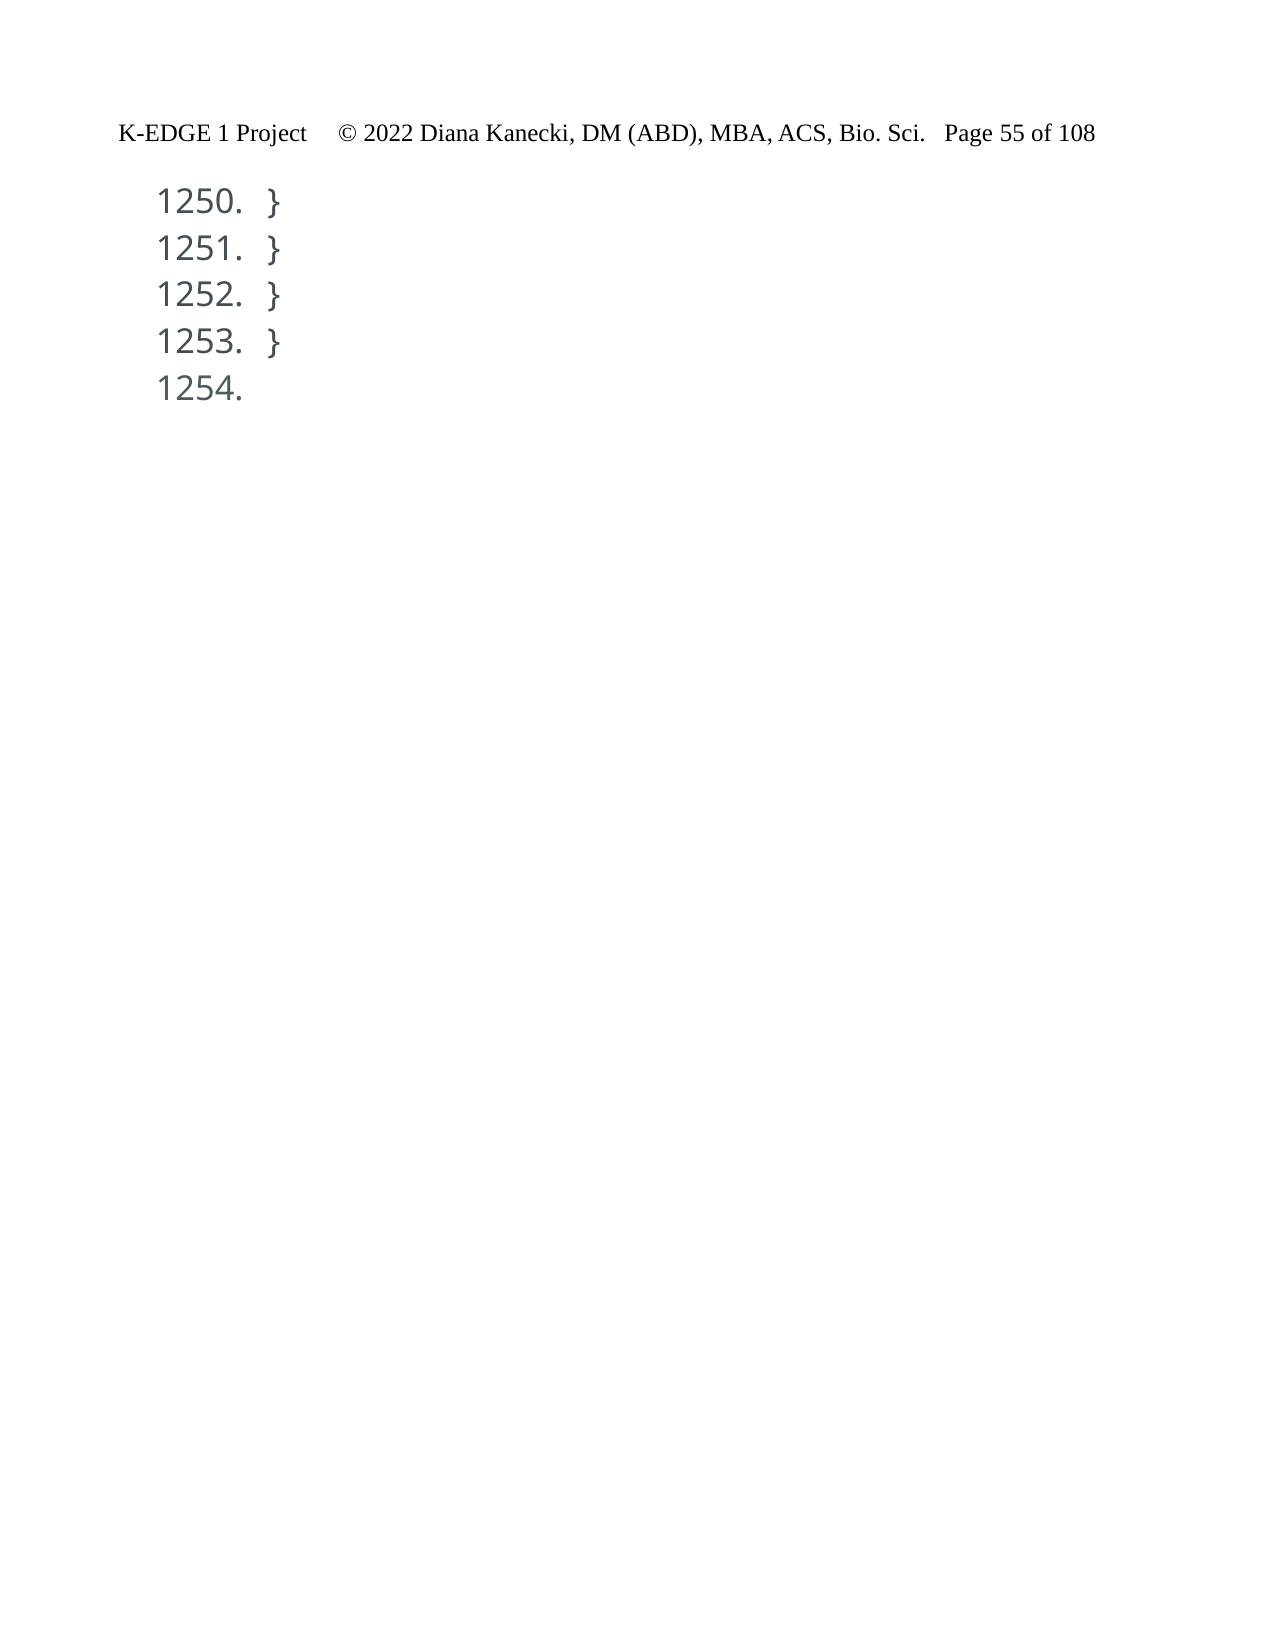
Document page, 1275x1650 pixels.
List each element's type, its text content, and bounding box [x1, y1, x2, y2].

list } [156, 223, 1157, 270]
list } [156, 176, 1157, 223]
list } [156, 270, 1157, 317]
list } [156, 317, 1157, 364]
